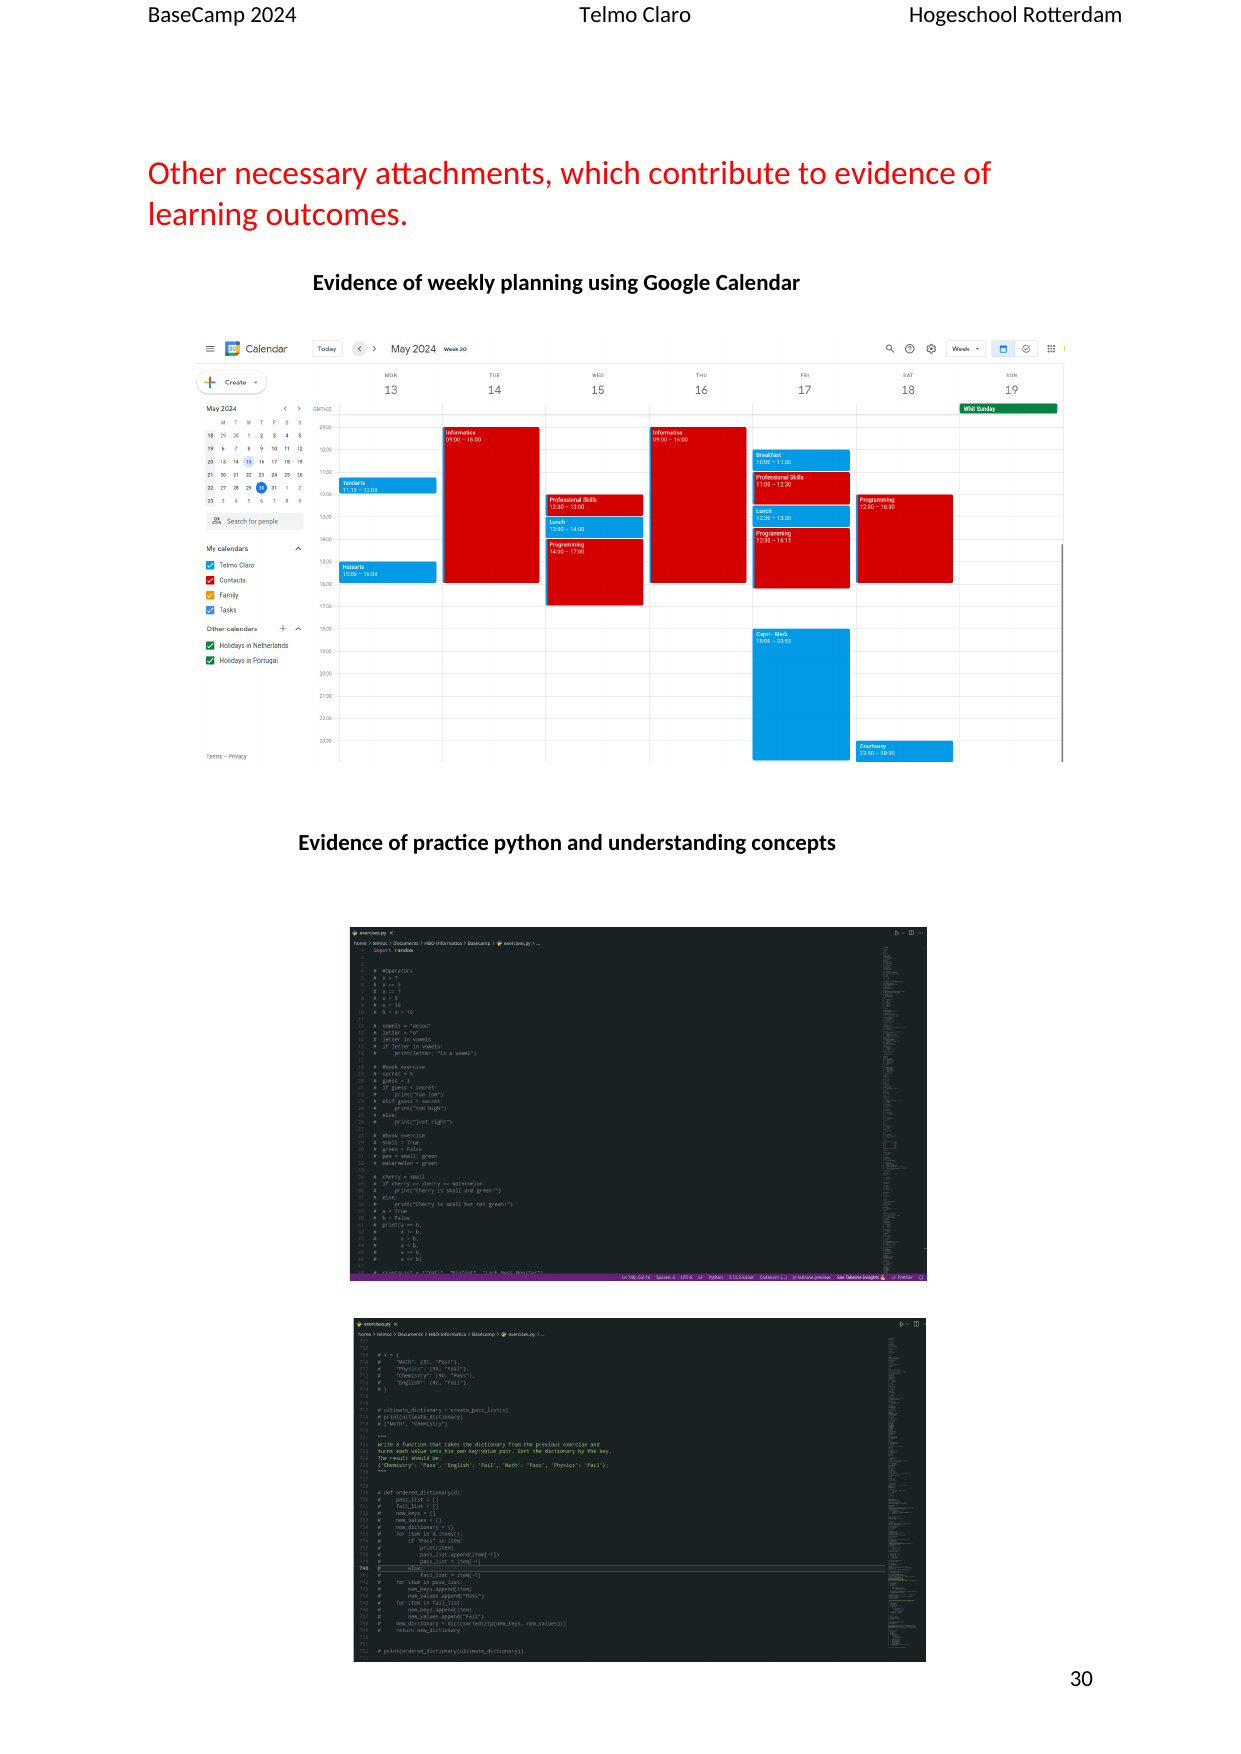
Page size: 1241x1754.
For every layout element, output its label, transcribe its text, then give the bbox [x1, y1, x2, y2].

subtitle Other necessary attachments, which contribute to evidence of learning outcomes. [148, 152, 1093, 233]
picture [193, 334, 1065, 762]
picture [353, 1318, 926, 1662]
picture [349, 927, 927, 1281]
